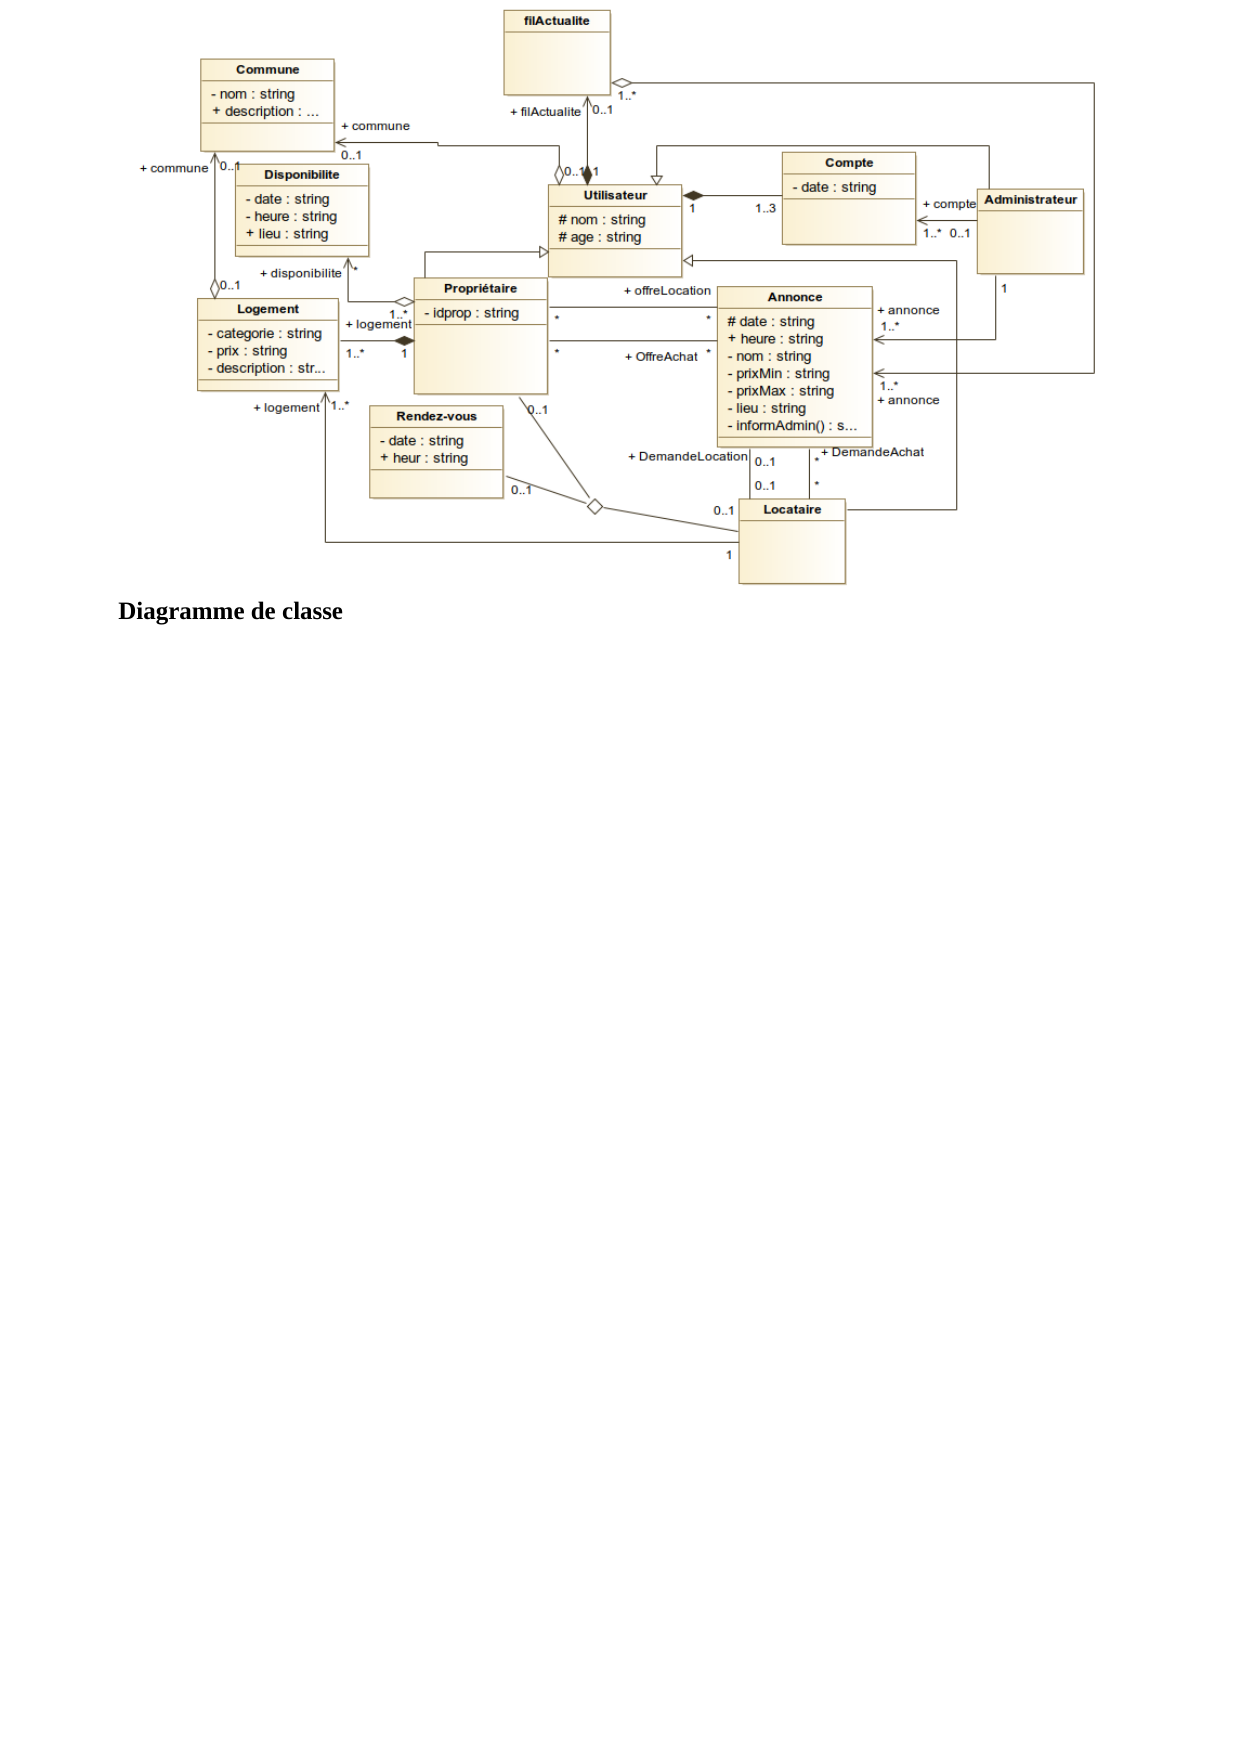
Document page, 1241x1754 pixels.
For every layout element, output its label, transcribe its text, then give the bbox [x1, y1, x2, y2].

text Diagramme de classe [118, 596, 1122, 625]
picture [118, 0, 1123, 596]
